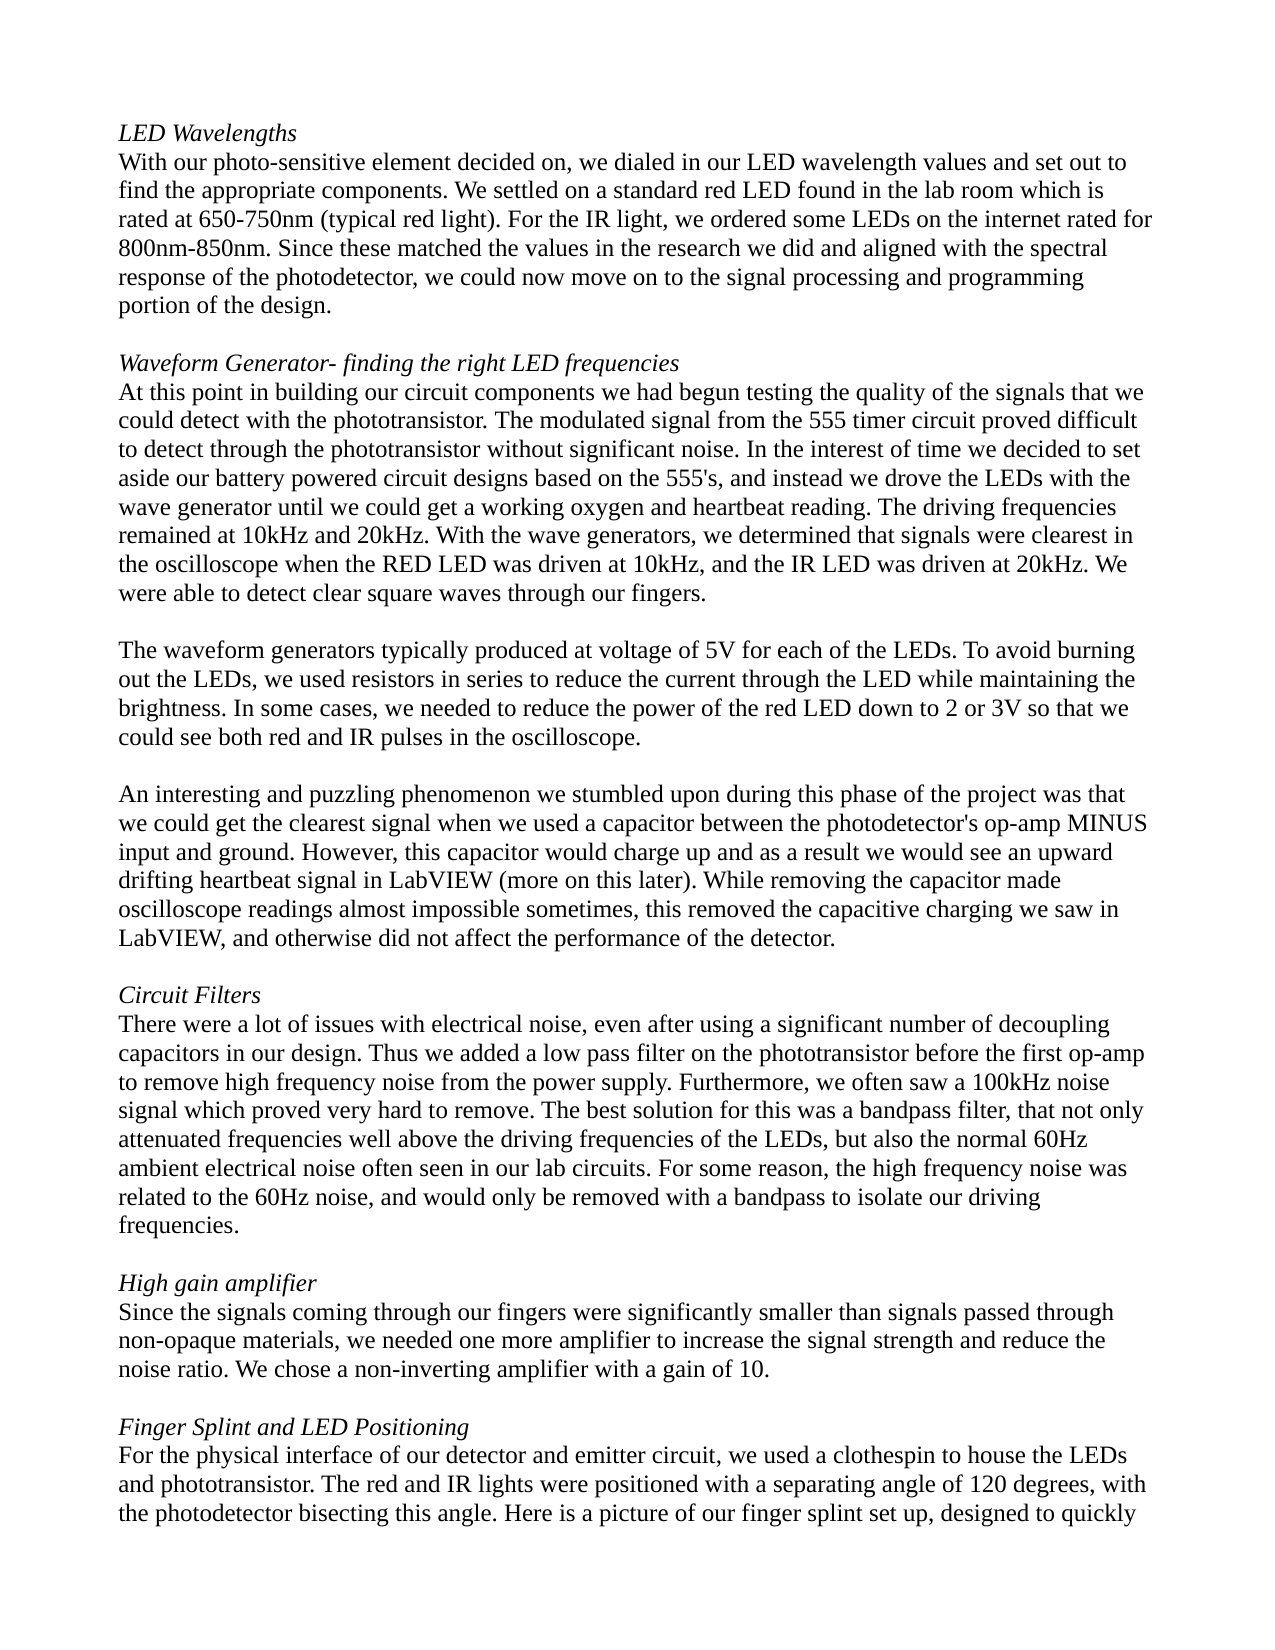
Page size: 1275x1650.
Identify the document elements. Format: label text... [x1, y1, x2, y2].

text With our photo-sensitive element decided on, we dialed in our LED wavelength values and set out to find the appropriate components. We settled on a standard red LED found in the lab room which is rated at 650-750nm (typical red light). For the IR light, we ordered some LEDs on the internet rated for 800nm-850nm. Since these matched the values in the research we did and aligned with the spectral response of the photodetector, we could now move on to the signal processing and programming portion of the design. [118, 147, 1157, 319]
text LED Wavelengths [118, 118, 1157, 147]
text High gain amplifier [118, 1268, 1157, 1297]
text attenuated frequencies well above the driving frequencies of the LEDs, but also the normal 60Hz ambient electrical noise often seen in our lab circuits. For some reason, the high frequency noise was related to the 60Hz noise, and would only be removed with a bandpass to isolate our driving frequencies. [118, 1124, 1157, 1239]
text At this point in building our circuit components we had begun testing the quality of the signals that we could detect with the phototransistor. The modulated signal from the 555 timer circuit proved difficult to detect through the phototransistor without significant noise. In the interest of time we decided to set aside our battery powered circuit designs based on the 555's, and instead we drove the LEDs with the wave generator until we could get a working oxygen and heartbeat reading. The driving frequencies remained at 10kHz and 20kHz. With the wave generators, we determined that signals were clearest in the oscilloscope when the RED LED was driven at 10kHz, and the IR LED was driven at 20kHz. We were able to detect clear square waves through our fingers. [118, 377, 1157, 607]
text Since the signals coming through our fingers were significantly smaller than signals passed through non-opaque materials, we needed one more amplifier to increase the signal strength and reduce the noise ratio. We chose a non-inverting amplifier with a gain of 10. [118, 1297, 1157, 1383]
text Waveform Generator- finding the right LED frequencies [118, 348, 1157, 377]
text Finger Splint and LED Positioning [118, 1412, 1157, 1441]
text Circuit Filters [118, 981, 1157, 1009]
text An interesting and puzzling phenomenon we stumbled upon during this phase of the project was that we could get the clearest signal when we used a capacitor between the photodetector's op-amp MINUS input and ground. However, this capacitor would charge up and as a result we would see an upward drifting heartbeat signal in LabVIEW (more on this later). While removing the capacitor made oscilloscope readings almost impossible sometimes, this removed the capacitive charging we saw in LabVIEW, and otherwise did not affect the performance of the detector. [118, 779, 1157, 952]
text The waveform generators typically produced at voltage of 5V for each of the LEDs. To avoid burning out the LEDs, we used resistors in series to reduce the current through the LED while maintaining the brightness. In some cases, we needed to reduce the power of the red LED down to 2 or 3V so that we could see both red and IR pulses in the oscilloscope. [118, 636, 1157, 751]
text There were a lot of issues with electrical noise, even after using a significant number of decoupling capacitors in our design. Thus we added a low pass filter on the phototransistor before the first op-amp to remove high frequency noise from the power supply. Furthermore, we often saw a 100kHz noise signal which proved very hard to remove. The best solution for this was a bandpass filter, that not only [118, 1009, 1157, 1124]
text For the physical interface of our detector and emitter circuit, we used a clothespin to house the LEDs and phototransistor. The red and IR lights were positioned with a separating angle of 120 degrees, with the photodetector bisecting this angle. Here is a picture of our finger splint set up, designed to quickly [118, 1441, 1157, 1527]
